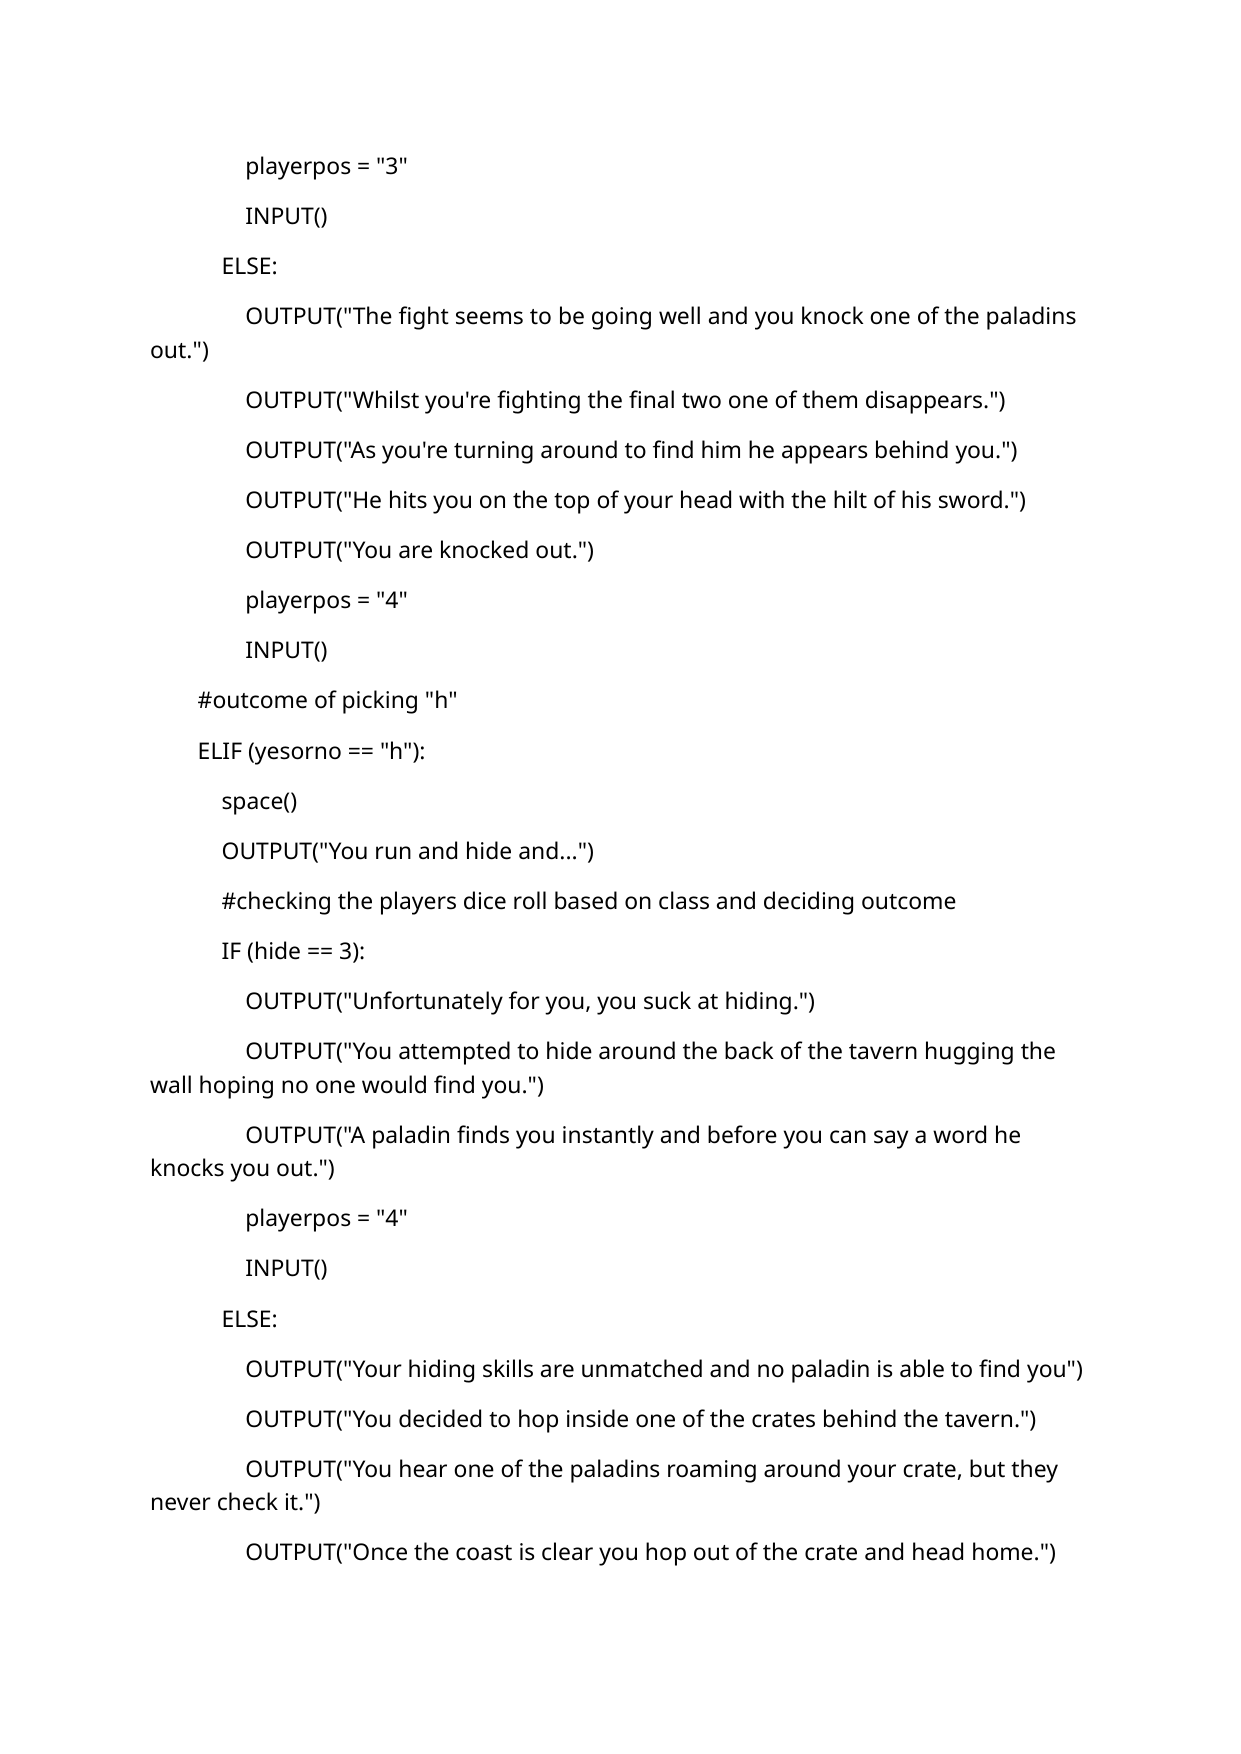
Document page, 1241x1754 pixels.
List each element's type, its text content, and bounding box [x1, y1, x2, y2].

text playerpos = "3" [150, 150, 1090, 181]
text OUTPUT("Unfortunately for you, you suck at hiding.") [150, 985, 1090, 1016]
text OUTPUT("Your hiding skills are unmatched and no paladin is able to find you") [150, 1353, 1090, 1384]
text playerpos = "4" [150, 584, 1090, 616]
text OUTPUT("As you're turning around to find him he appears behind you.") [150, 434, 1090, 465]
text space() [150, 785, 1090, 816]
text #checking the players dice roll based on class and deciding outcome [150, 885, 1090, 916]
text playerpos = "4" [150, 1202, 1090, 1233]
text OUTPUT("You attempted to hide around the back of the tavern hugging the wall hoping no one would find you.") [150, 1035, 1090, 1100]
text OUTPUT("The fight seems to be going well and you knock one of the paladins out.") [150, 300, 1090, 365]
text INPUT() [150, 200, 1090, 231]
text OUTPUT("Once the coast is clear you hop out of the crate and head home.") [150, 1536, 1090, 1568]
text ELIF (yesorno == "h"): [150, 734, 1090, 766]
text #outcome of picking "h" [150, 684, 1090, 716]
text OUTPUT("Whilst you're fighting the final two one of them disappears.") [150, 384, 1090, 415]
text OUTPUT("You hear one of the paladins roaming around your crate, but they never check it.") [150, 1453, 1090, 1517]
text INPUT() [150, 634, 1090, 666]
text INPUT() [150, 1252, 1090, 1284]
text ELSE: [150, 250, 1090, 281]
text ELSE: [150, 1302, 1090, 1334]
text OUTPUT("You run and hide and...") [150, 835, 1090, 866]
text OUTPUT("A paladin finds you instantly and before you can say a word he knocks you out.") [150, 1119, 1090, 1183]
text OUTPUT("He hits you on the top of your head with the hilt of his sword.") [150, 484, 1090, 515]
text IF (hide == 3): [150, 935, 1090, 966]
text OUTPUT("You decided to hop inside one of the crates behind the tavern.") [150, 1403, 1090, 1434]
text OUTPUT("You are knocked out.") [150, 534, 1090, 565]
